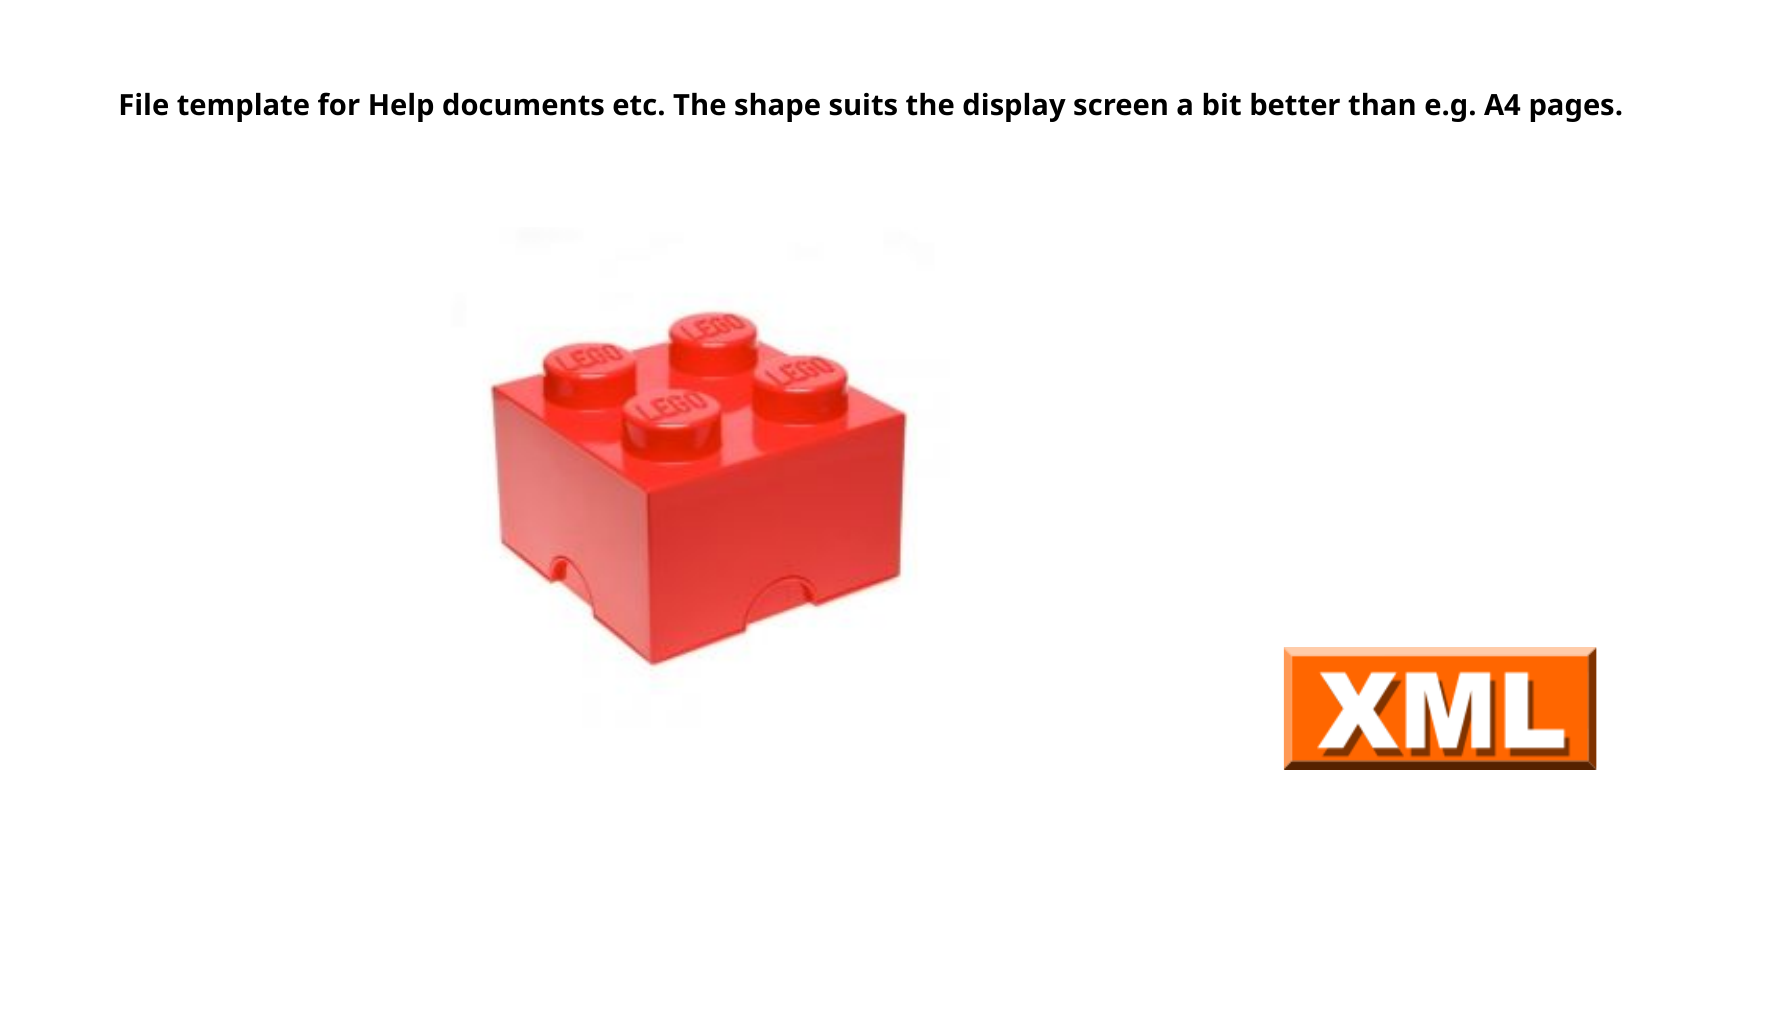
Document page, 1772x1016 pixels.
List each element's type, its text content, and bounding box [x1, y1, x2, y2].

picture [450, 227, 951, 728]
picture [1283, 647, 1597, 770]
subtitle File template for Help documents etc. The shape suits the display screen a bit better than e.g. A4 pages. [118, 84, 1713, 124]
